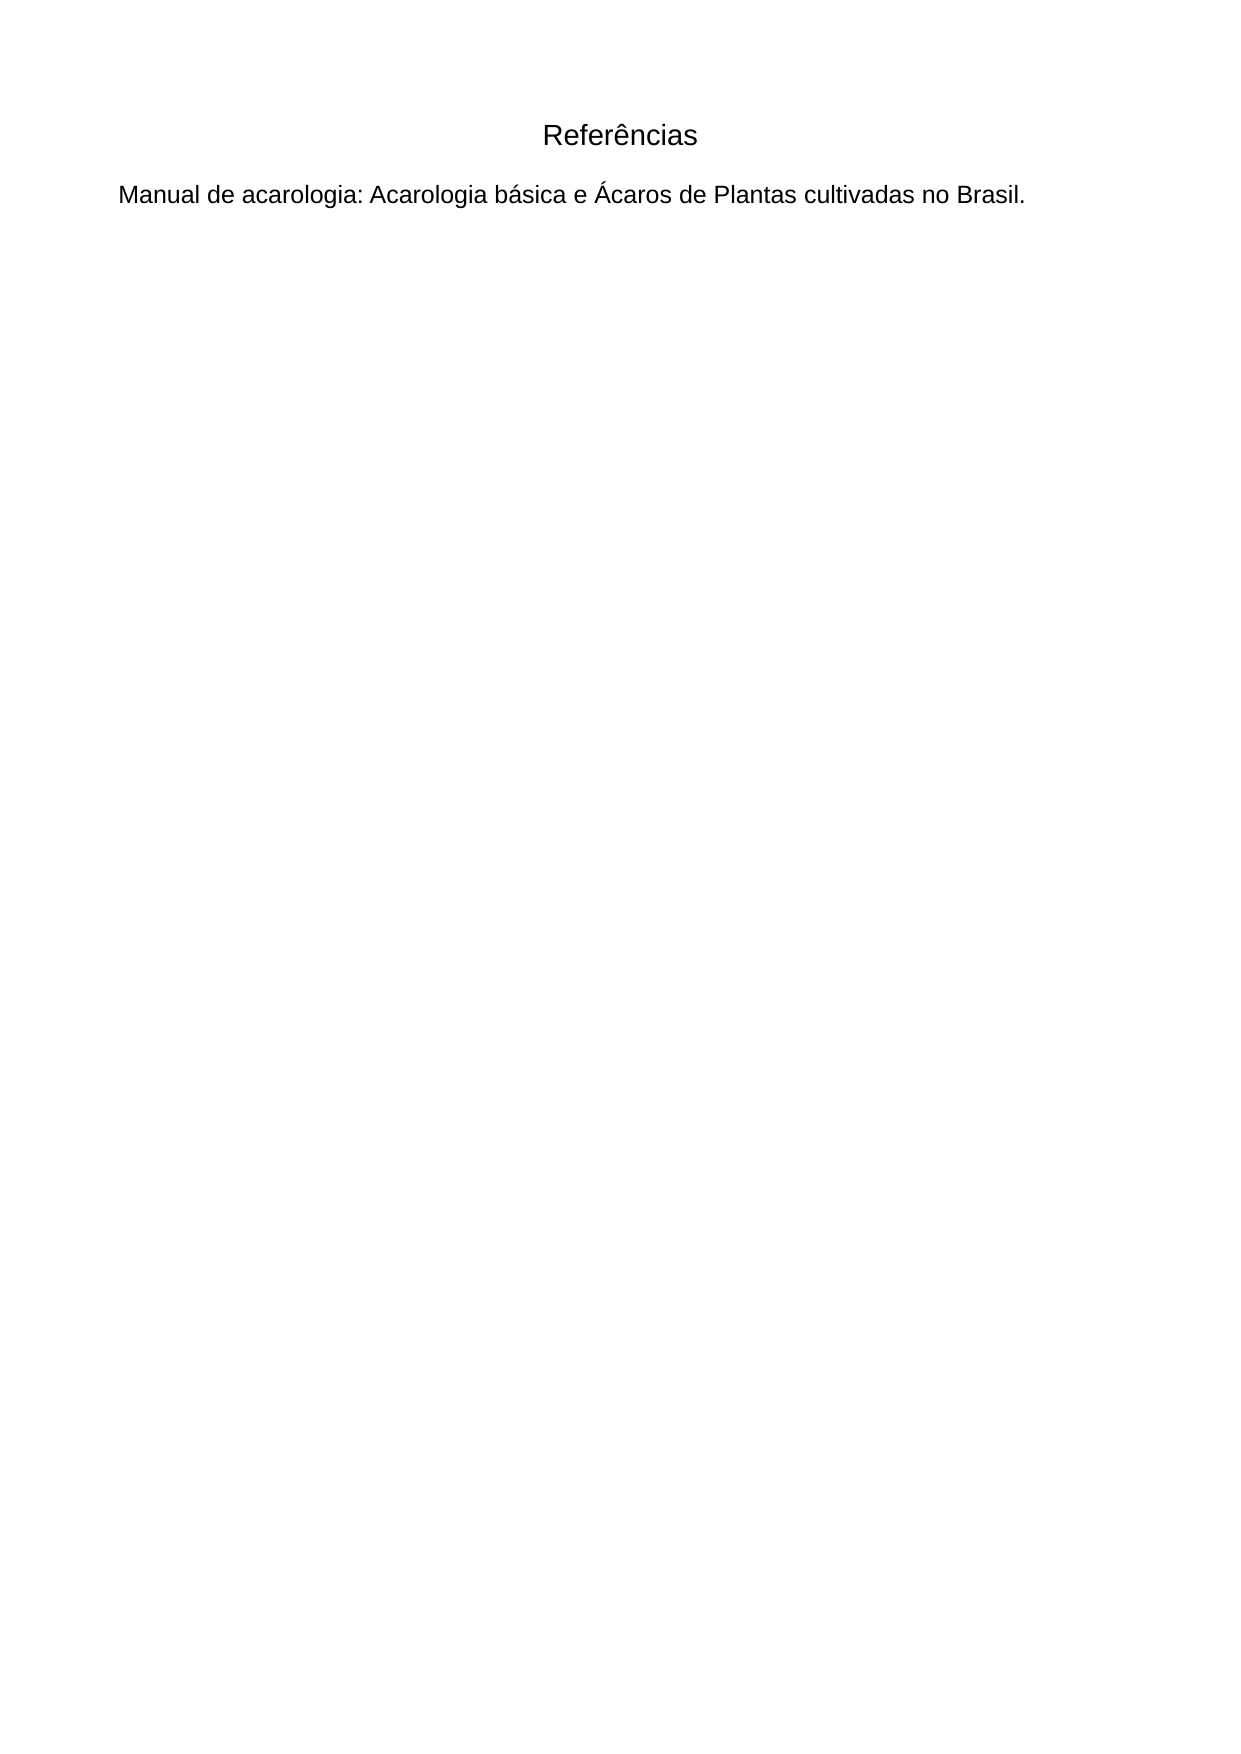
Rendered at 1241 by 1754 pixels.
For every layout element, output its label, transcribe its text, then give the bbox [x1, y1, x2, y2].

text Referências [118, 118, 1122, 152]
text Manual de acarologia: Acarologia básica e Ácaros de Plantas cultivadas no Brasil. [118, 180, 1122, 209]
